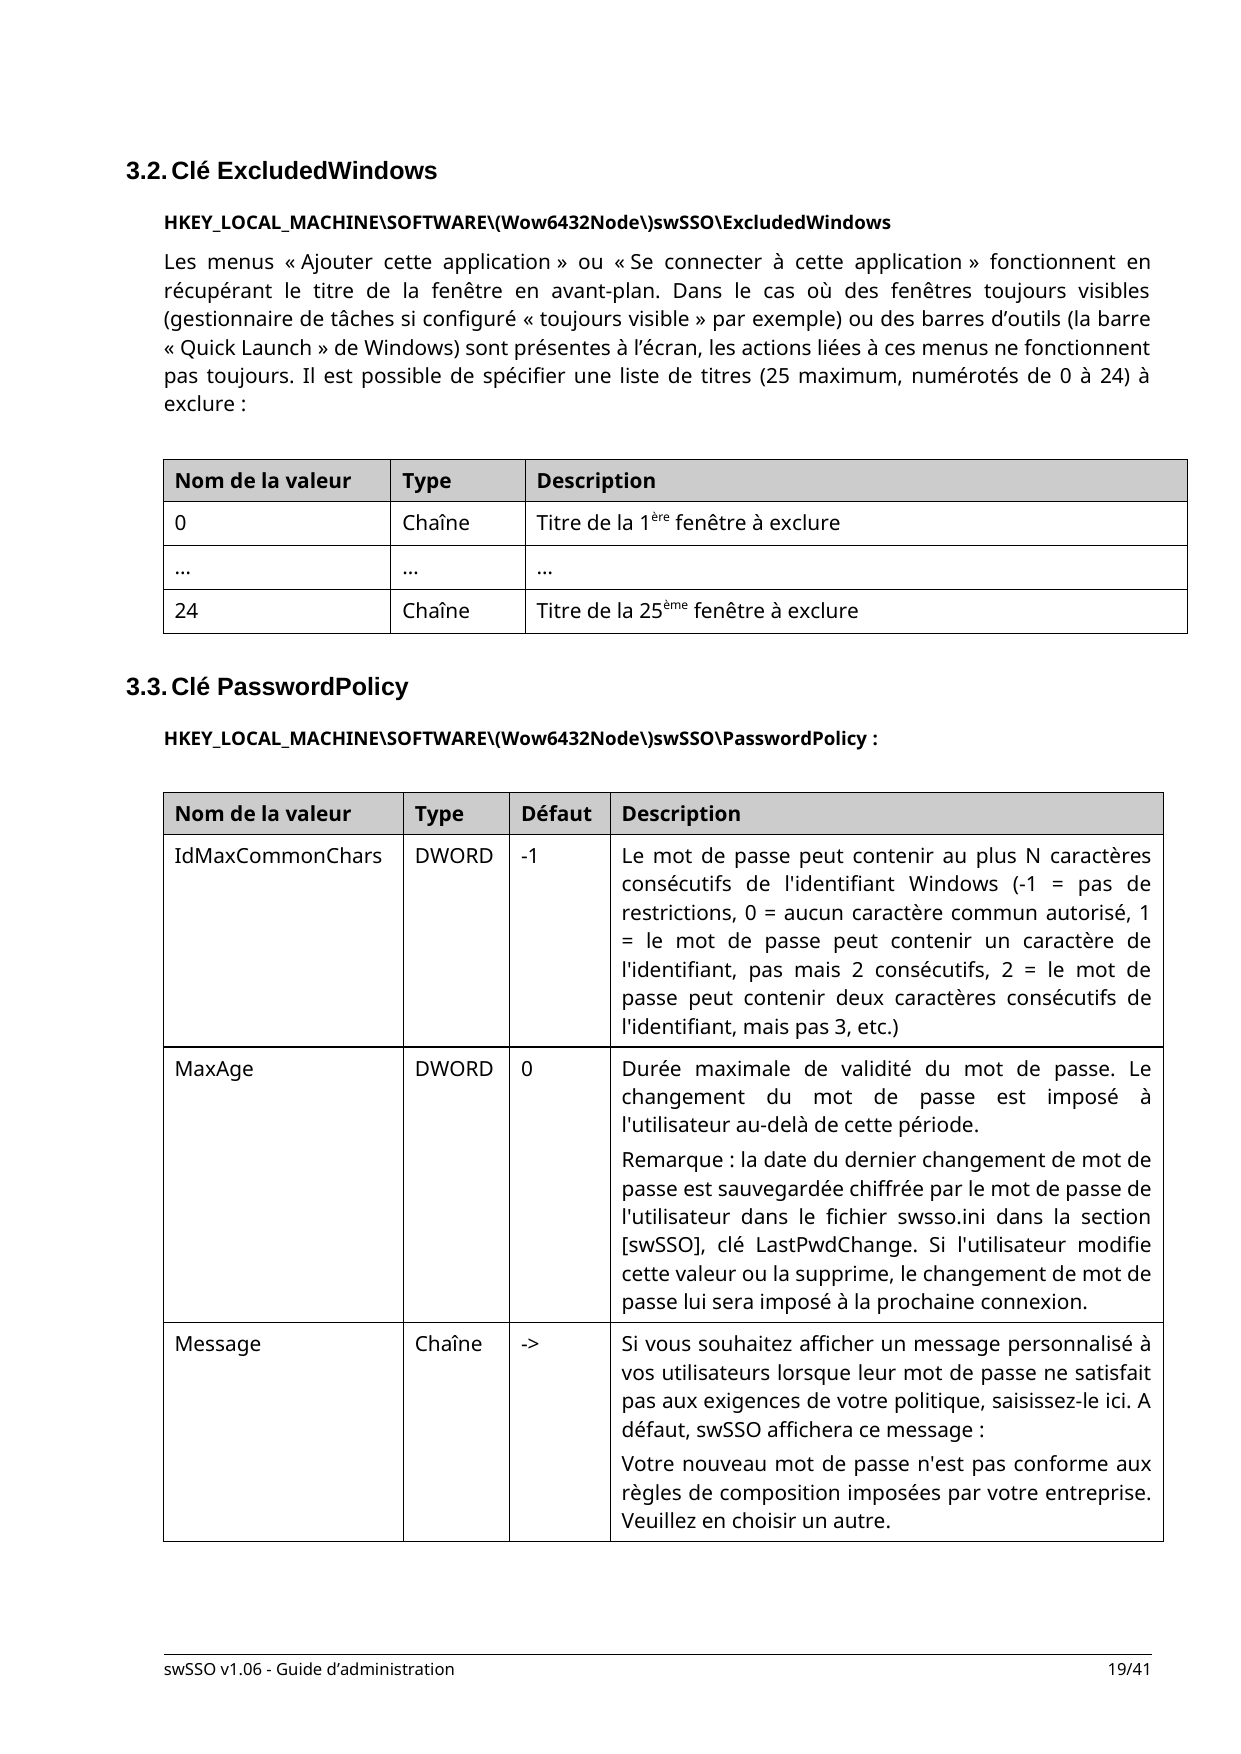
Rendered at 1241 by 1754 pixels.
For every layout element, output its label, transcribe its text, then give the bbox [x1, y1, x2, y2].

table_cell Titre de la 1ère fenêtre à exclure [526, 502, 1187, 545]
table_cell -> [510, 1323, 610, 1541]
table_cell Chaîne [391, 590, 525, 633]
table_cell MaxAge [164, 1048, 403, 1322]
table_cell Le mot de passe peut contenir au plus N caractères consécutifs de l'identifiant Windows (-1 = pas de restrictions, 0 = aucun caractère commun autorisé, 1 = le mot de passe peut contenir un caractère de l'identifiant, pas mais 2 consécutifs, 2 = le mot de passe peut contenir deux caractères consécutifs de l'identifiant, mais pas 3, etc.) [611, 835, 1163, 1046]
table_cell IdMaxCommonChars [164, 835, 403, 1046]
text HKEY_LOCAL_MACHINE\SOFTWARE\(Wow6432Node\)swSSO\ExcludedWindows [164, 209, 1152, 235]
table_cell … [526, 546, 1187, 589]
table_cell Si vous souhaitez afficher un message personnalisé à vos utilisateurs lorsque leur mot de passe ne satisfait pas aux exigences de votre politique, saisissez-le ici. A défaut, swSSO affichera ce message : Votre nouveau mot de passe n'est pas conforme aux règles de composition imposées par votre entreprise. Veuillez en choisir un autre. [611, 1323, 1163, 1541]
table_header Défaut [510, 793, 610, 834]
table_cell Titre de la 25ème fenêtre à exclure [526, 590, 1187, 633]
table_cell Durée maximale de validité du mot de passe. Le changement du mot de passe est imposé à l'utilisateur au-delà de cette période. Remarque : la date du dernier changement de mot de passe est sauvegardée chiffrée par le mot de passe de l'utilisateur dans le fichier swsso.ini dans la section [swSSO], clé LastPwdChange. Si l'utilisateur modifie cette valeur ou la supprime, le changement de mot de passe lui sera imposé à la prochaine connexion. [611, 1048, 1163, 1322]
table_header Description [611, 793, 1163, 834]
table_cell 0 [164, 502, 390, 545]
table_header Description [526, 460, 1187, 501]
table_cell … [391, 546, 525, 589]
table_cell 0 [510, 1048, 610, 1322]
subtitle Clé PasswordPolicy [126, 672, 1152, 700]
table_header Type [391, 460, 525, 501]
table_header Type [404, 793, 509, 834]
table_header Nom de la valeur [164, 460, 390, 501]
table_cell … [164, 546, 390, 589]
table_cell -1 [510, 835, 610, 1046]
table_cell DWORD [404, 1048, 509, 1322]
table_cell 24 [164, 590, 390, 633]
table_header Nom de la valeur [164, 793, 403, 834]
text Les menus « Ajouter cette application » ou « Se connecter à cette application » fonctionnent en récupérant le titre de la fenêtre en avant-plan. Dans le cas où des fenêtres toujours visibles (gestionnaire de tâches si configuré « toujours visible » par exemple) ou des barres d’outils (la barre « Quick Launch » de Windows) sont présentes à l’écran, les actions liées à ces menus ne fonctionnent pas toujours. Il est possible de spécifier une liste de titres (25 maximum, numérotés de 0 à 24) à exclure : [164, 247, 1152, 418]
text HKEY_LOCAL_MACHINE\SOFTWARE\(Wow6432Node\)swSSO\PasswordPolicy : [164, 725, 1152, 751]
table_cell DWORD [404, 835, 509, 1046]
table_cell Chaîne [404, 1323, 509, 1541]
table_cell Message [164, 1323, 403, 1541]
table_cell Chaîne [391, 502, 525, 545]
subtitle Clé ExcludedWindows [126, 156, 1152, 184]
